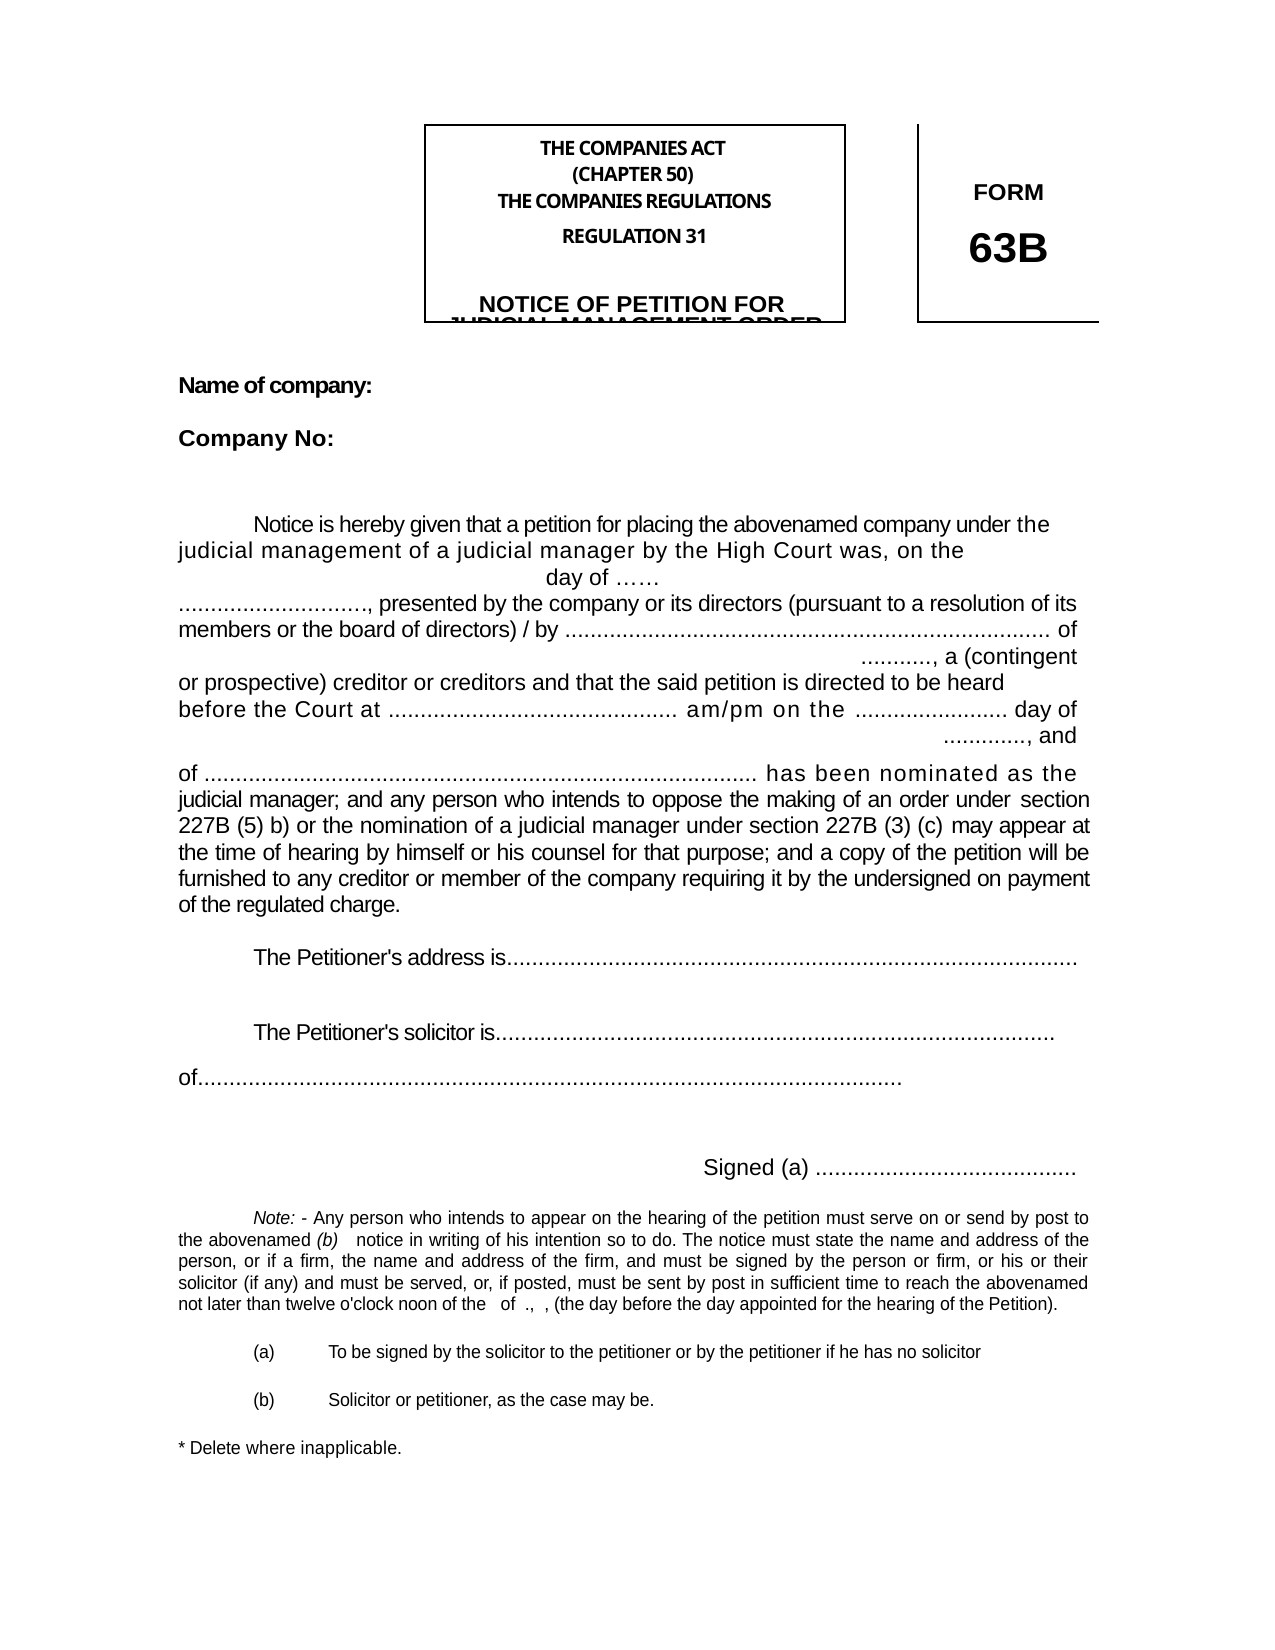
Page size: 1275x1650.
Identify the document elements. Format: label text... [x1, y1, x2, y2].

table_header [846, 124, 917, 321]
text Notice is hereby given that a petition for placing the abovenamed company under the judicial management of a judicial manager by the High Court was, on the [178, 511, 1090, 564]
text Signed (a) [703, 1154, 1105, 1181]
table_header THE COMPANIES ACT (CHAPTER 50) THE COMPANIES REGULATIONS REGULATION 31 NOTICE OF PETITION FOR JUDICIAL MANAGEMENT ORDER [426, 126, 844, 321]
text members or the board of directors) / by of [178, 616, 1105, 643]
text The Petitioner's address is [253, 944, 1105, 970]
text of [178, 1064, 1105, 1090]
text , and [943, 722, 1105, 748]
table_header FORM 63B [919, 124, 1099, 321]
text , a (contingent [861, 643, 1105, 669]
text day of …… [546, 564, 1105, 590]
text Note: - Any person who intends to appear on the hearing of the petition must serve on or send by post to the abovenamed (b) notice in writing of his intention so to do. The notice must state the name and address of the person, or if a firm, the name and address of the firm, and must be signed by the person or firm, or his or their solicitor (if any) and must be served, or, if posted, must be sent by post in sufficient time to reach the abovenamed not later than twelve o'clock noon of the of ., , (the day before the day appointed for the hearing of the Petition). [178, 1207, 1090, 1314]
list To be signed by the solicitor to the petitioner or by the petitioner if he has no solicitor [178, 1341, 1090, 1362]
text Name of company: <o.name> Company No: <o.uen> [178, 372, 1102, 451]
text or prospective) creditor or creditors and that the said petition is directed to be heard before the Court at am/pm on the day of [178, 669, 1090, 722]
text judicial manager; and any person who intends to oppose the making of an order under section 227B (5) b) or the nomination of a judicial manager under section 227B (3) (c) may appear at the time of hearing by himself or his counsel for that purpose; and a copy of the petition will be furnished to any creditor or member of the company requiring it by the undersigned on payment of the regulated charge. [178, 786, 1090, 918]
text of has been nominated as the [178, 759, 1105, 786]
text ., presented by the company or its directors (pursuant to a resolution of its [178, 590, 1105, 616]
list * Delete where inapplicable. [178, 1436, 1090, 1458]
list Solicitor or petitioner, as the case may be. [178, 1389, 1090, 1410]
text The Petitioner's solicitor is [253, 1019, 1105, 1045]
